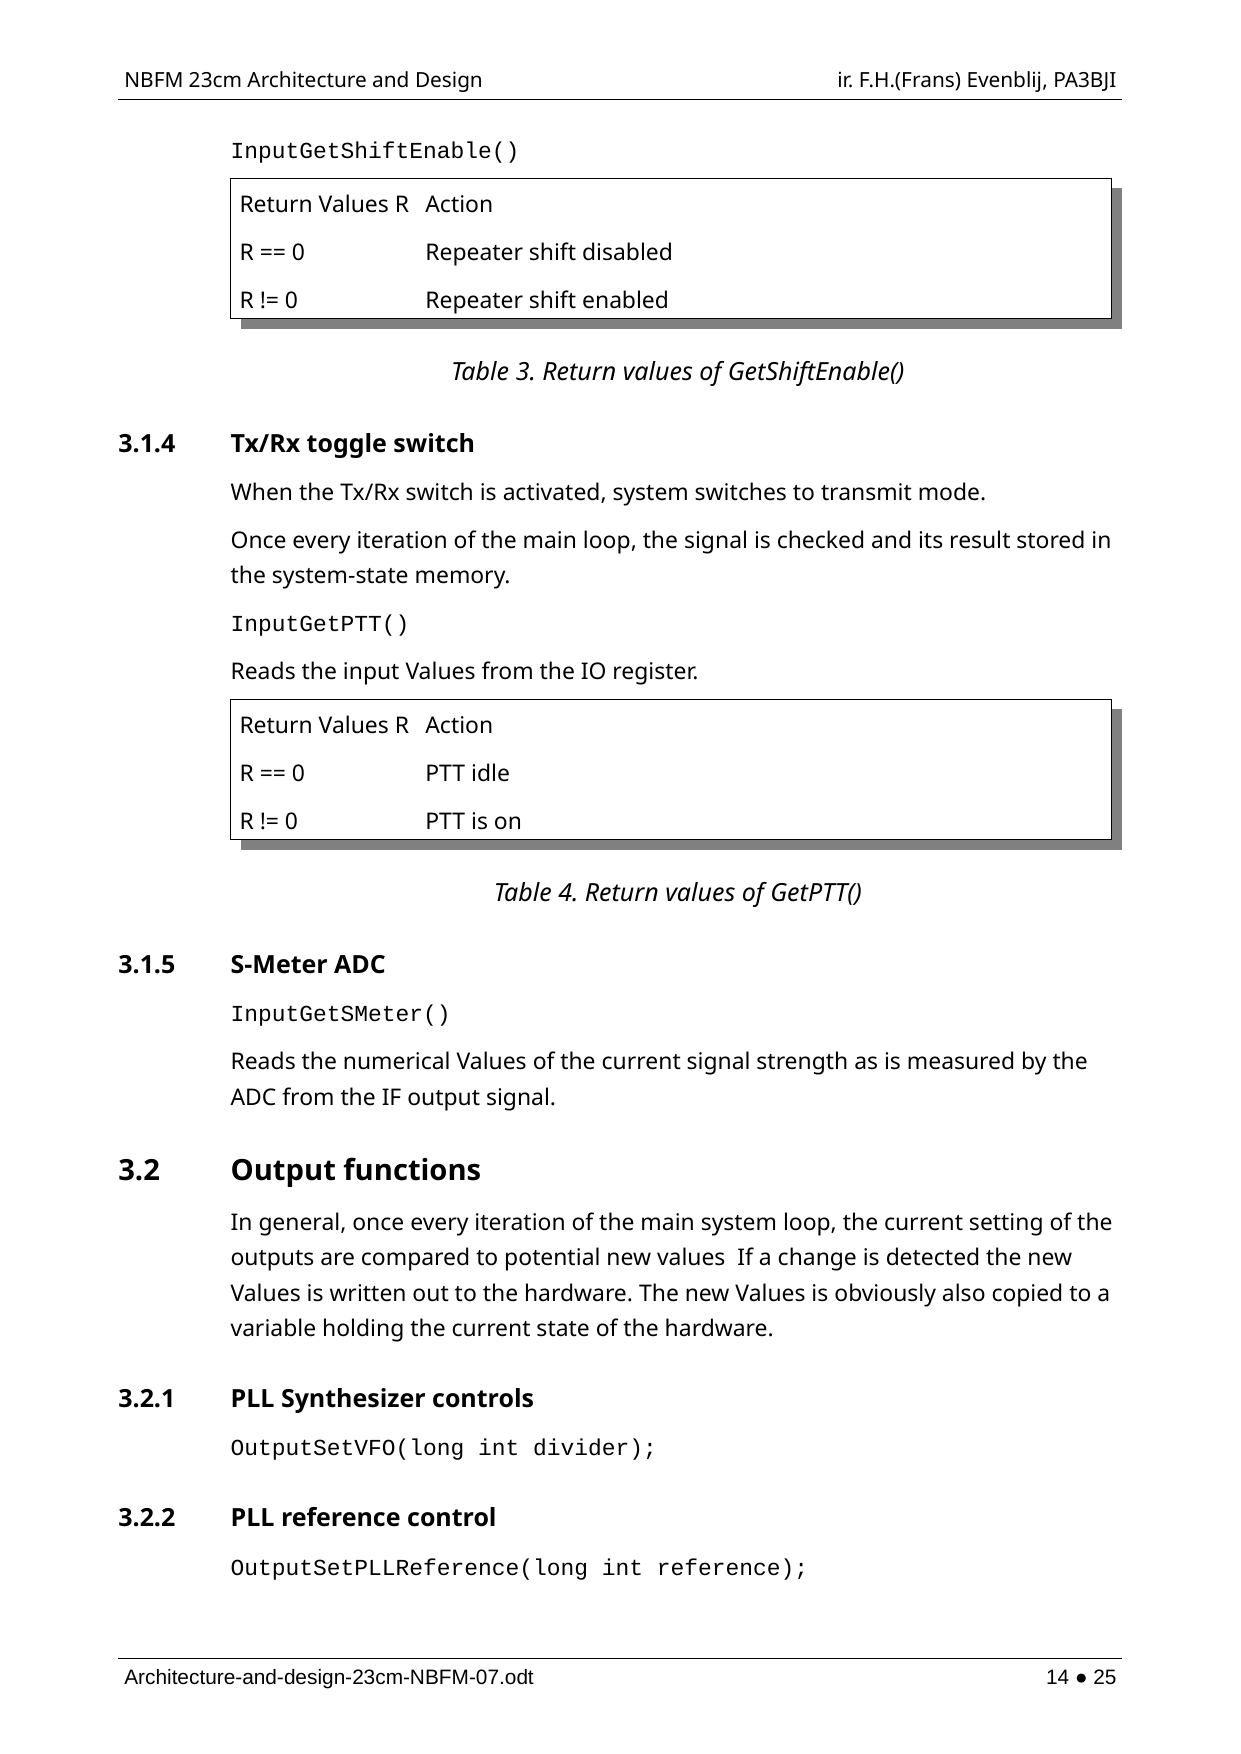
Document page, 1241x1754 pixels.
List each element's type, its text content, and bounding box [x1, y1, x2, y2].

text R != 0 Repeater shift enabled [231, 274, 1111, 318]
text R != 0 PTT is on [231, 795, 1111, 839]
text R == 0 PTT idle [231, 747, 1111, 788]
text Once every iteration of the main loop, the signal is checked and its result stored in the system-state memory. [230, 520, 1122, 591]
text In general, once every iteration of the main system loop, the current setting of the outputs are compared to potential new values If a change is detected the new Values is written out to the hardware. The new Values is obviously also copied to a variable holding the current state of the hardware. [230, 1201, 1122, 1343]
subtitle InputGetShiftEnable() [230, 130, 1122, 165]
list Output functions [118, 1149, 1122, 1189]
subtitle When the Tx/Rx switch is activated, system switches to transmit mode. [230, 472, 1122, 507]
subtitle InputGetPTT() [230, 603, 1122, 638]
text Return Values R Action [231, 179, 1111, 219]
text Return Values R Action [231, 700, 1111, 740]
subtitle S-Meter ADC [118, 946, 1122, 981]
subtitle Tx/Rx toggle switch [118, 425, 1122, 459]
text Reads the input Values from the IO register. [230, 651, 1122, 686]
subtitle Reads the numerical Values of the current signal strength as is measured by the ADC from the IF output signal. [230, 1041, 1122, 1112]
subtitle OutputSetVFO(long int divider); [230, 1427, 1122, 1463]
subtitle InputGetSMeter() [230, 993, 1122, 1028]
subtitle Table . Return values of GetShiftEnable() [236, 354, 1122, 388]
list PLL reference control [118, 1500, 1122, 1534]
subtitle OutputSetPLLReference(long int reference); [230, 1547, 1122, 1582]
subtitle Table . Return values of GetPTT() [236, 875, 1122, 909]
list PLL Synthesizer controls [118, 1381, 1122, 1415]
text R == 0 Repeater shift disabled [231, 226, 1111, 267]
